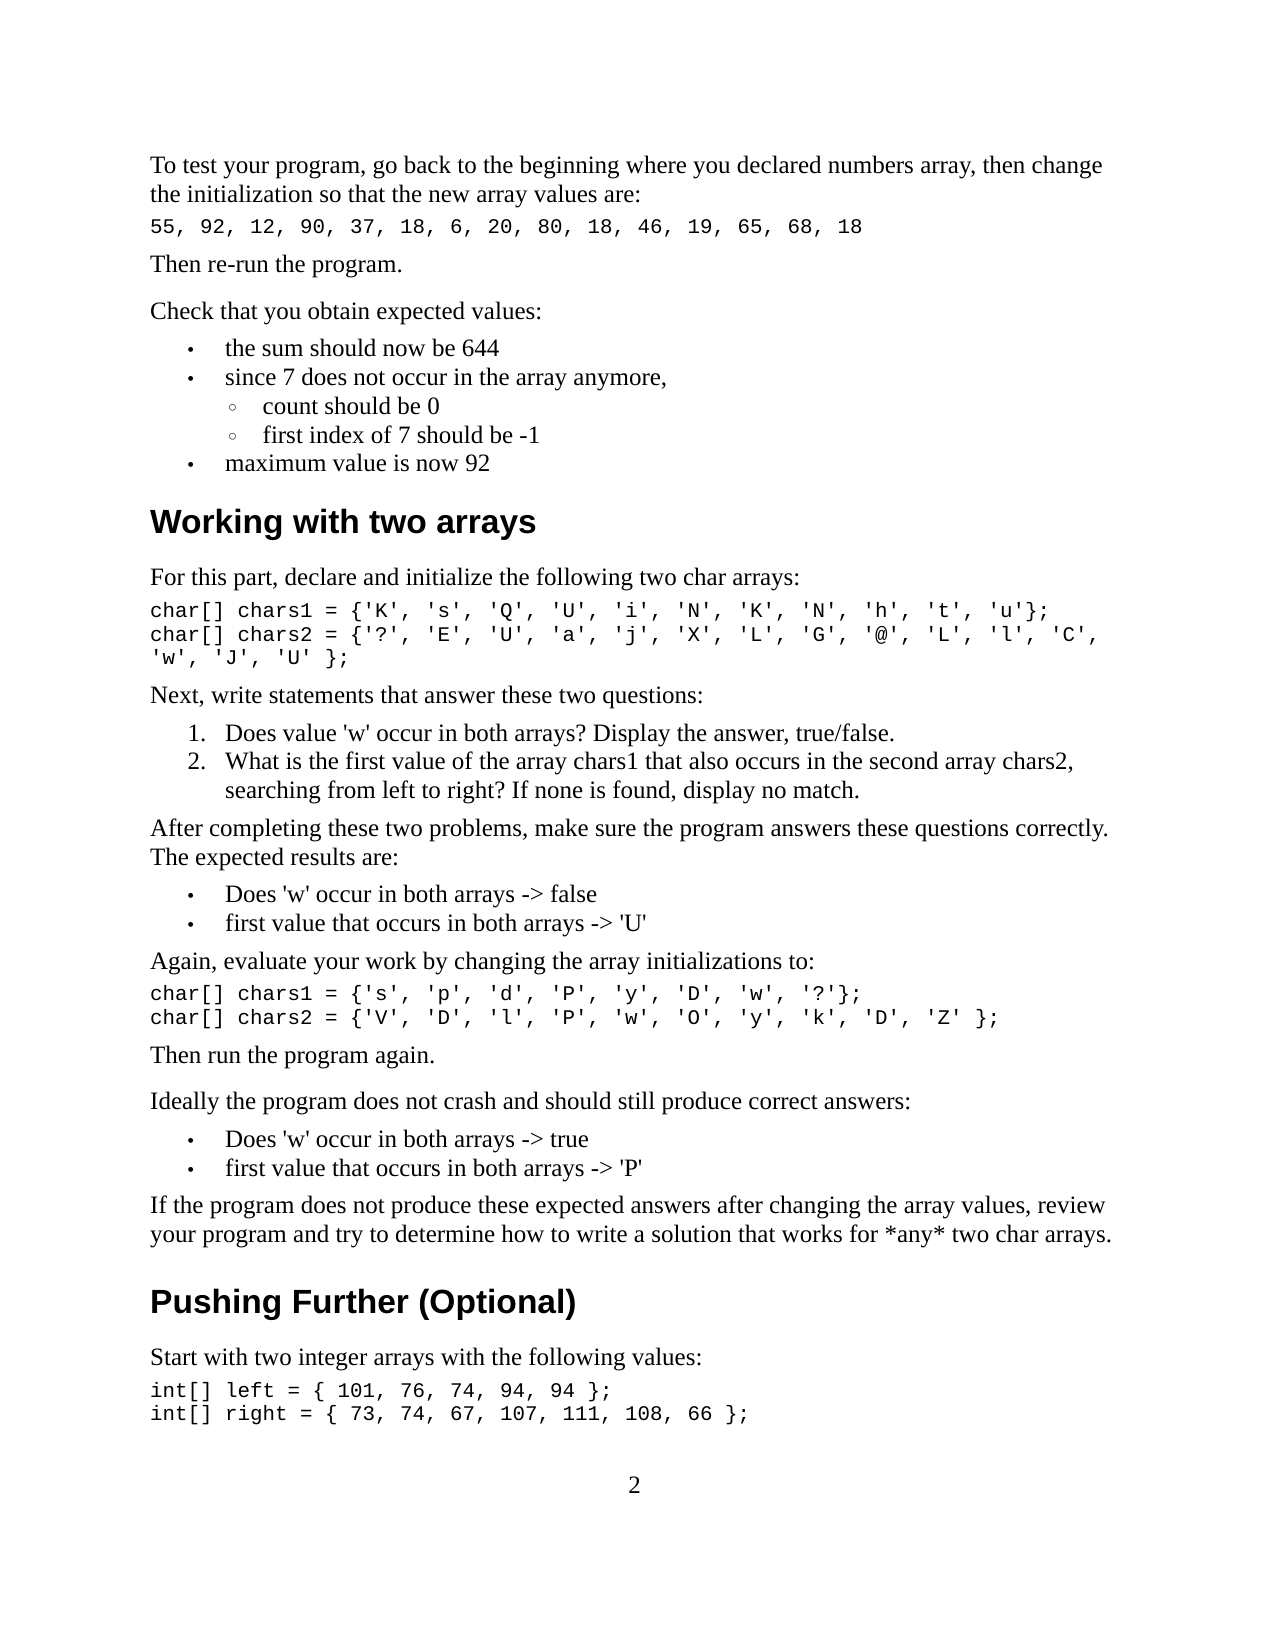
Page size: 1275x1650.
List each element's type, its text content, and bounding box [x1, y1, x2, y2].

text Start with two integer arrays with the following values: [150, 1342, 1125, 1371]
text char[] chars1 = {'K', 's', 'Q', 'U', 'i', 'N', 'K', 'N', 'h', 't', 'u'}; [150, 600, 1125, 624]
text After completing these two problems, make sure the program answers these questions correctly. The expected results are: [150, 813, 1125, 870]
subtitle Working with two arrays [150, 502, 1125, 541]
list Does 'w' occur in both arrays -> false [187, 879, 1125, 908]
list Does value 'w' occur in both arrays? Display the answer, true/false. [187, 718, 1125, 746]
list first value that occurs in both arrays -> 'P' [187, 1153, 1125, 1182]
list first value that occurs in both arrays -> 'U' [187, 908, 1125, 937]
list count should be 0 [225, 391, 1125, 420]
text If the program does not produce these expected answers after changing the array values, review your program and try to determine how to write a solution that works for *any* two char arrays. [150, 1191, 1125, 1248]
text Again, evaluate your work by changing the array initializations to: [150, 946, 1125, 974]
text Ideally the program does not crash and should still produce correct answers: [150, 1086, 1125, 1115]
list first index of 7 should be -1 [225, 420, 1125, 448]
list maximum value is now 92 [187, 448, 1125, 477]
list Does 'w' occur in both arrays -> true [187, 1124, 1125, 1153]
text char[] chars1 = {'s', 'p', 'd', 'P', 'y', 'D', 'w', '?'}; [150, 983, 1125, 1007]
text Then re-run the program. [150, 249, 1125, 278]
text char[] chars2 = {'V', 'D', 'l', 'P', 'w', 'O', 'y', 'k', 'D', 'Z' }; [150, 1007, 1125, 1031]
list since 7 does not occur in the array anymore, [187, 362, 1125, 391]
text char[] chars2 = {'?', 'E', 'U', 'a', 'j', 'X', 'L', 'G', '@', 'L', 'l', 'C', 'w', 'J', 'U' }; [150, 624, 1125, 671]
list the sum should now be 644 [187, 333, 1125, 362]
list What is the first value of the array chars1 that also occurs in the second array chars2, searching from left to right? If none is found, display no match. [187, 746, 1125, 804]
text For this part, declare and initialize the following two char arrays: [150, 562, 1125, 591]
subtitle Pushing Further (Optional) [150, 1282, 1125, 1321]
text Check that you obtain expected values: [150, 296, 1125, 324]
text int[] left = { 101, 76, 74, 94, 94 }; [150, 1380, 1125, 1403]
text Then run the program again. [150, 1040, 1125, 1068]
text int[] right = { 73, 74, 67, 107, 111, 108, 66 }; [150, 1403, 1125, 1427]
text Next, write statements that answer these two questions: [150, 680, 1125, 709]
text To test your program, go back to the beginning where you declared numbers array, then change the initialization so that the new array values are: [150, 150, 1125, 207]
text 55, 92, 12, 90, 37, 18, 6, 20, 80, 18, 46, 19, 65, 68, 18 [150, 216, 1125, 240]
